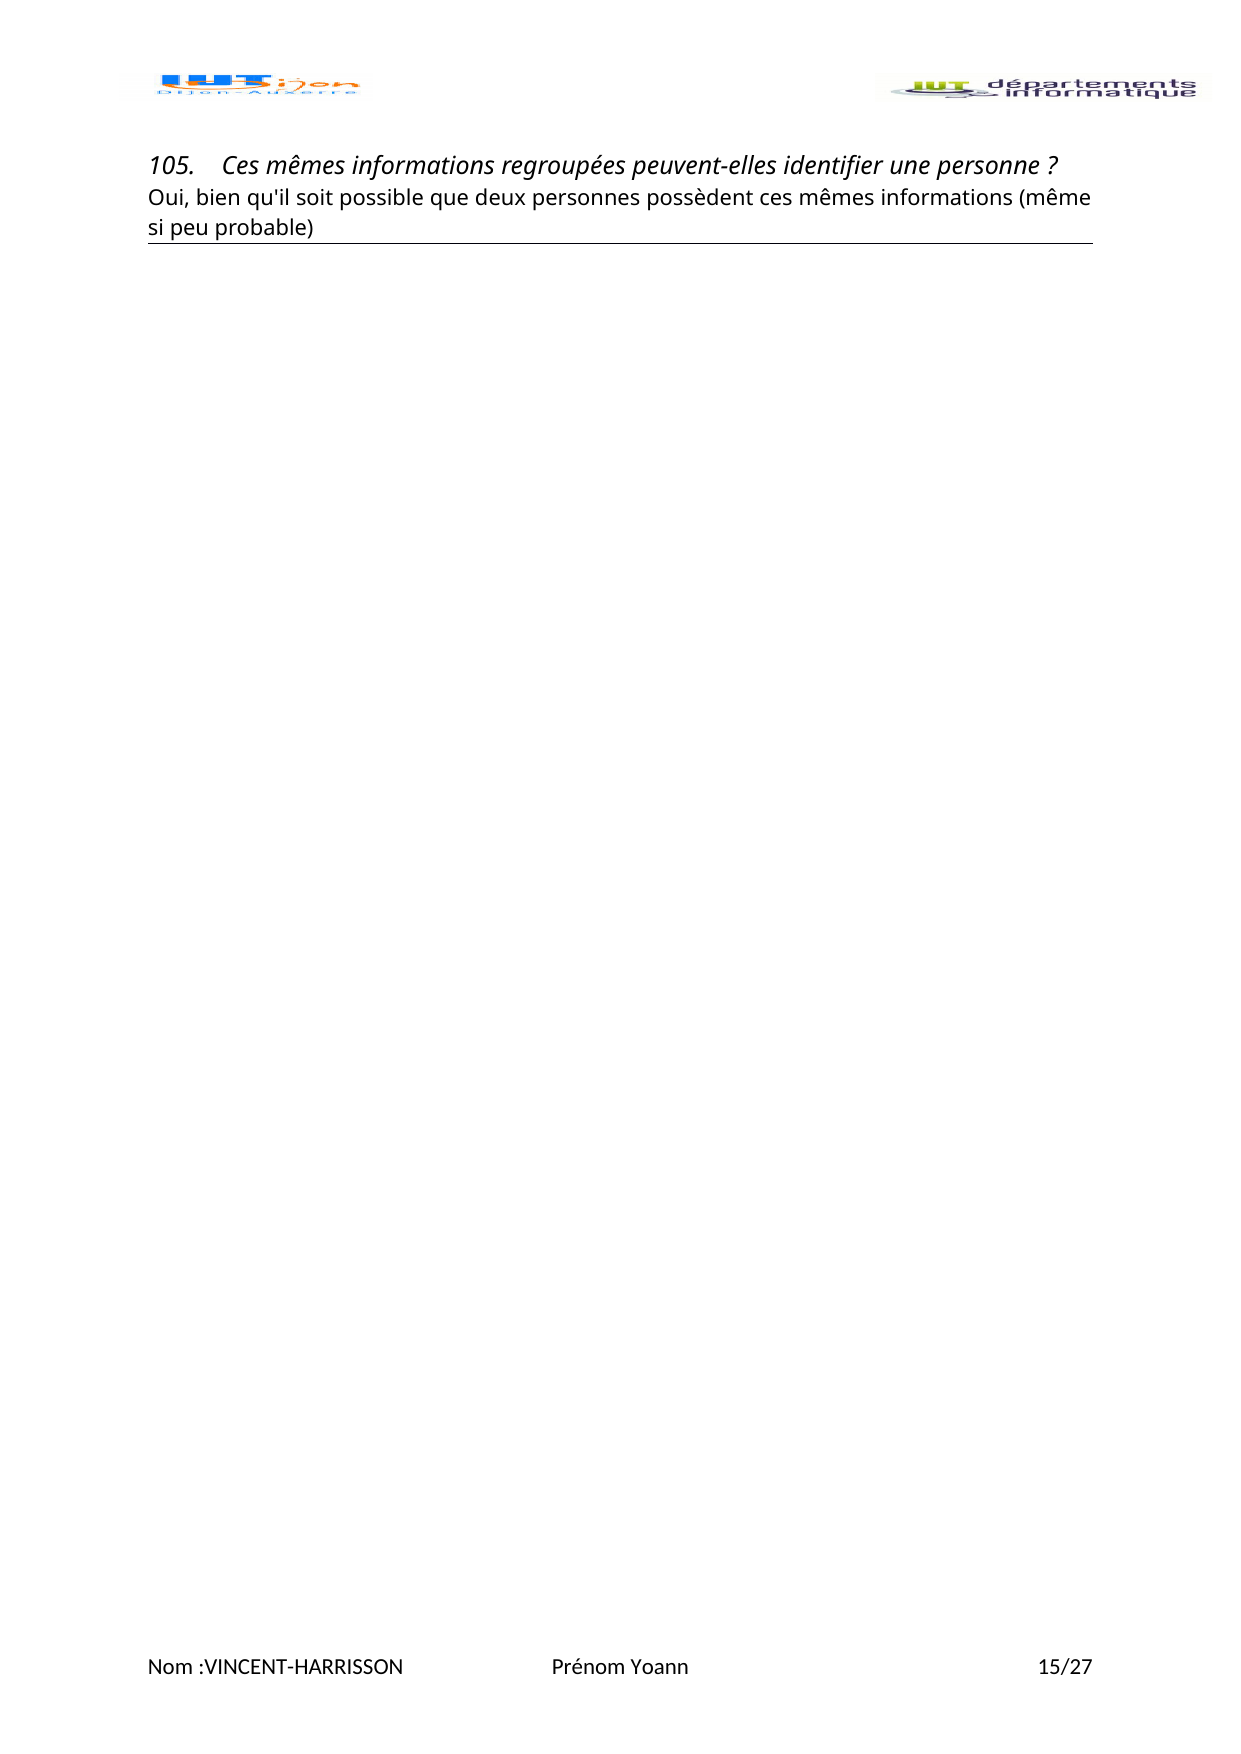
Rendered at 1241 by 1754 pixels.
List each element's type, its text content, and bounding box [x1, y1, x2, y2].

picture [875, 73, 1213, 102]
picture [118, 73, 374, 102]
text Oui, bien qu'il soit possible que deux personnes possèdent ces mêmes informations (même si peu probable) [148, 182, 1093, 243]
subtitle Ces mêmes informations regroupées peuvent-elles identifier une personne ? [148, 148, 1093, 182]
